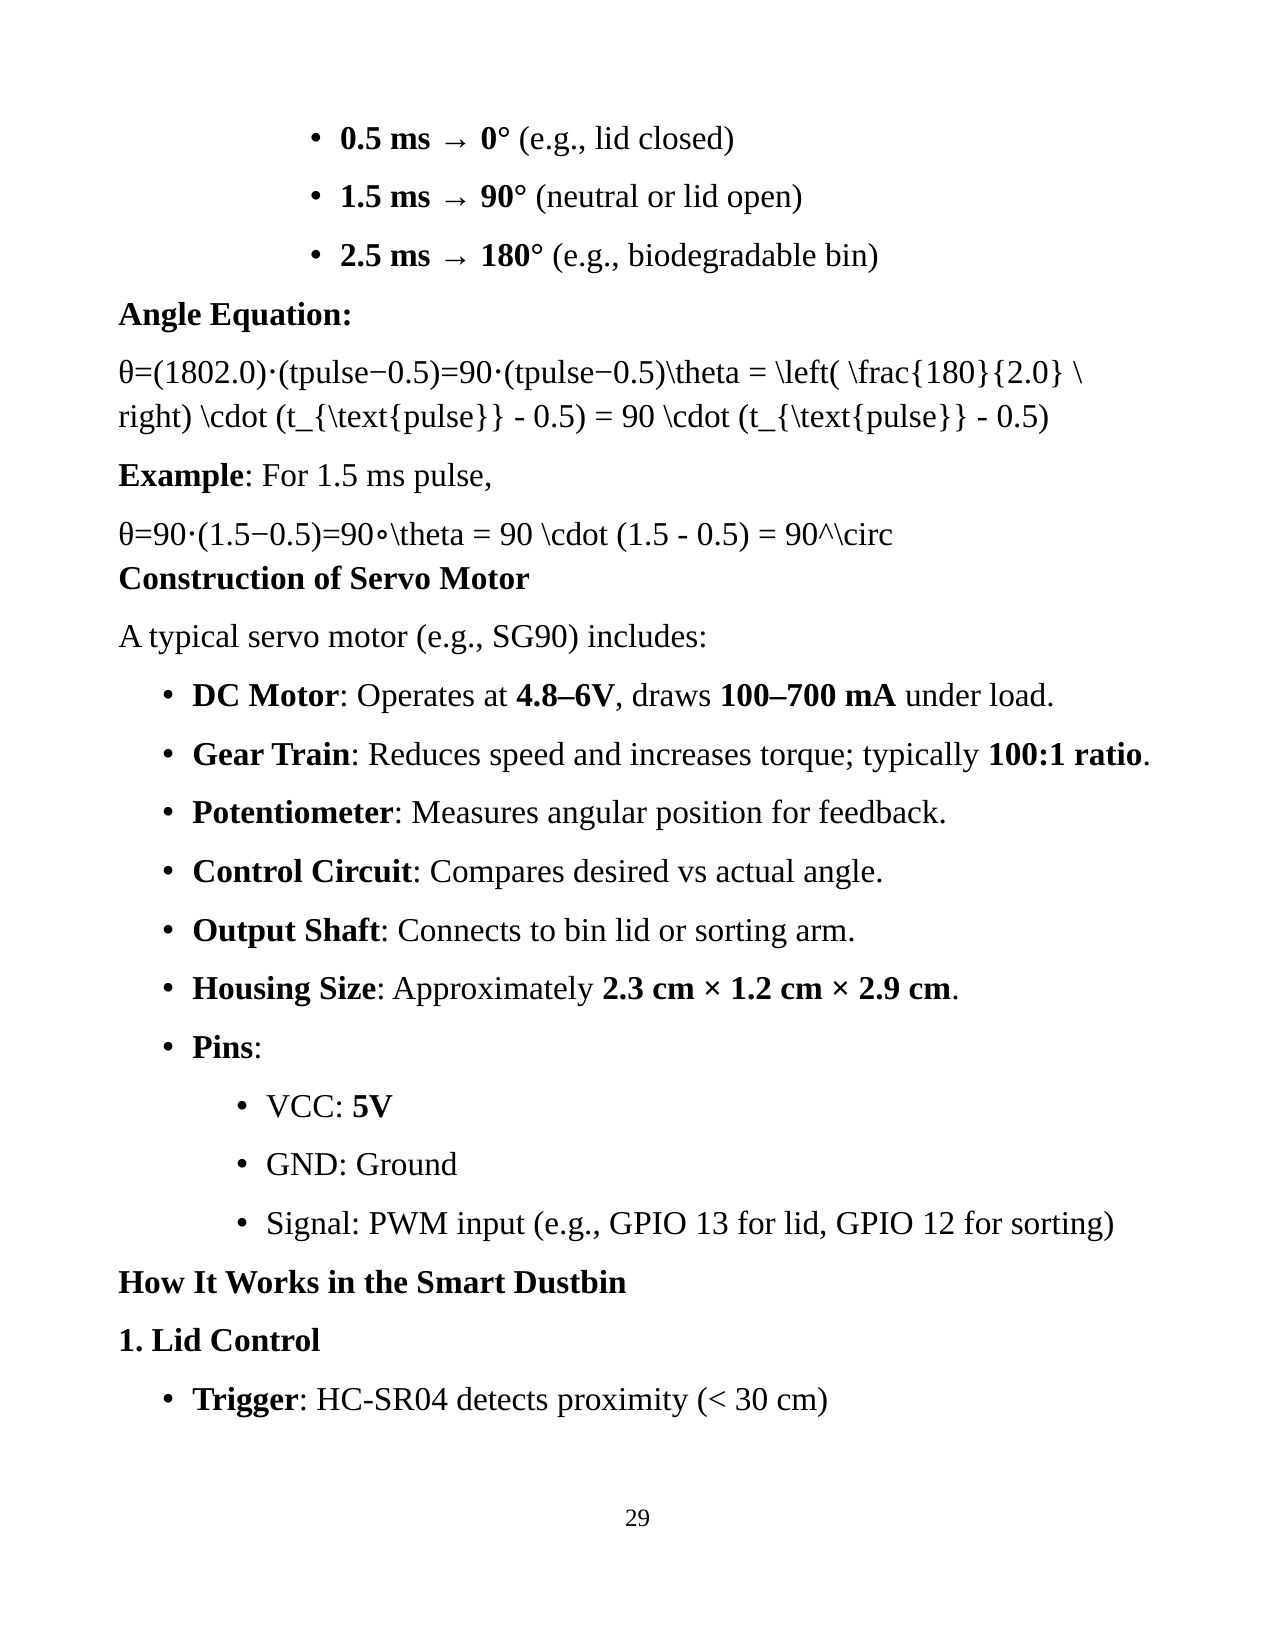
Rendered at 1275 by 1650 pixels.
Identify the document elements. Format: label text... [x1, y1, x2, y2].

text A typical servo motor (e.g., SG90) includes: [118, 617, 1157, 655]
subtitle How It Works in the Smart Dustbin [118, 1262, 1157, 1300]
text Example: For 1.5 ms pulse, [118, 455, 1157, 494]
list Potentiometer: Measures angular position for feedback. [162, 793, 1157, 831]
list 2.5 ms → 180° (e.g., biodegradable bin) [310, 235, 1157, 274]
list 1.5 ms → 90° (neutral or lid open) [310, 177, 1157, 215]
list Control Circuit: Compares desired vs actual angle. [162, 851, 1157, 890]
list Output Shaft: Connects to bin lid or sorting arm. [162, 910, 1157, 948]
list DC Motor: Operates at 4.8–6V, draws 100–700 mA under load. [162, 675, 1157, 714]
list Gear Train: Reduces speed and increases torque; typically 100:1 ratio. [162, 734, 1157, 772]
text θ=90⋅(1.5−0.5)=90∘\theta = 90 \cdot (1.5 - 0.5) = 90^\circ [118, 514, 1157, 552]
subtitle Construction of Servo Motor [118, 558, 1157, 596]
list Pins: [162, 1027, 1157, 1066]
subtitle 1. Lid Control [118, 1321, 1157, 1359]
list GND: Ground [236, 1144, 1157, 1183]
list Signal: PWM input (e.g., GPIO 13 for lid, GPIO 12 for sorting) [236, 1203, 1157, 1242]
list Housing Size: Approximately 2.3 cm × 1.2 cm × 2.9 cm. [162, 969, 1157, 1007]
text θ=(1802.0)⋅(tpulse−0.5)=90⋅(tpulse−0.5)\theta = \left( \frac{180}{2.0} \right) \cdot (t_{\text{pulse}} - 0.5) = 90 \cdot (t_{\text{pulse}} - 0.5) [118, 353, 1157, 435]
subtitle Angle Equation: [118, 294, 1157, 332]
list VCC: 5V [236, 1086, 1157, 1124]
list Trigger: HC-SR04 detects proximity (< 30 cm) [162, 1379, 1157, 1417]
list 0.5 ms → 0° (e.g., lid closed) [310, 118, 1157, 156]
